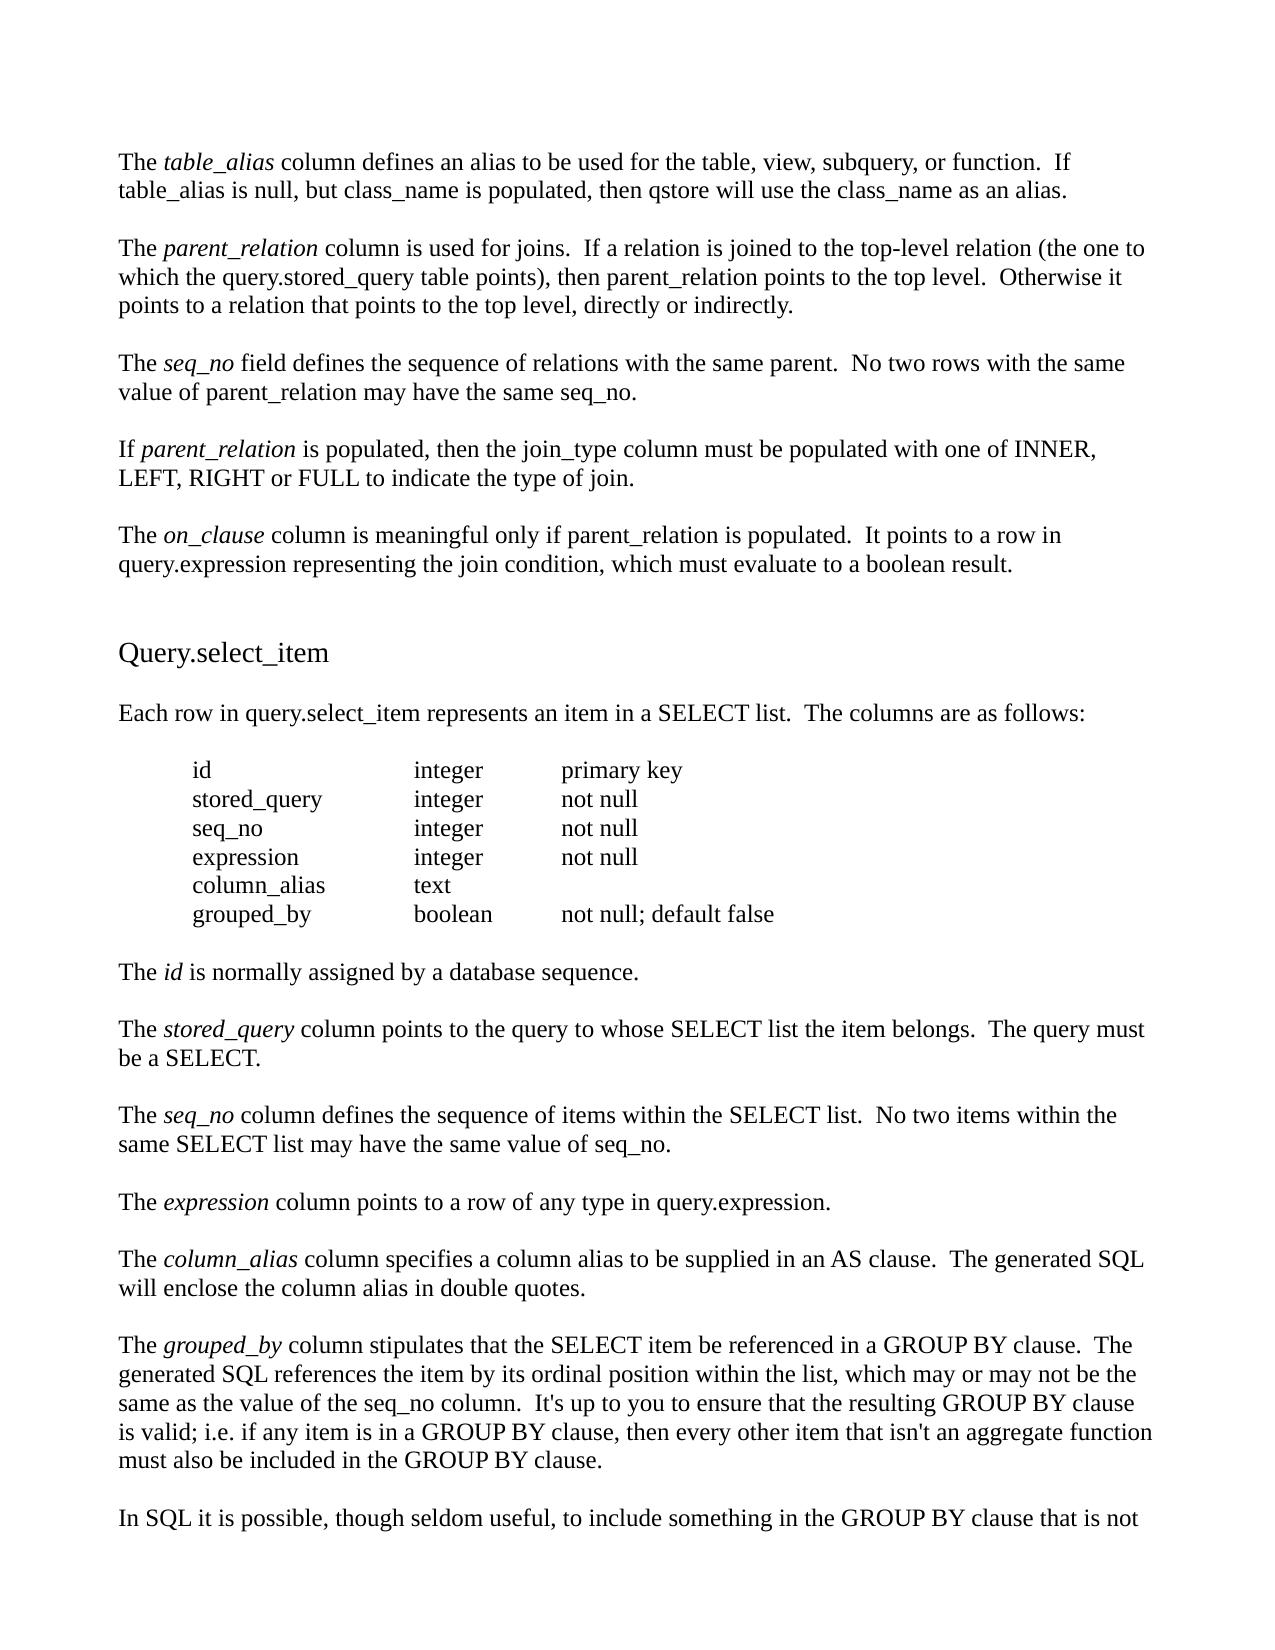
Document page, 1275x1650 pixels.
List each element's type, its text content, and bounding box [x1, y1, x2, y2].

text id integer primary key [118, 755, 1157, 784]
text The column_alias column specifies a column alias to be supplied in an AS clause. The generated SQL will enclose the column alias in double quotes. [118, 1244, 1157, 1302]
text The seq_no field defines the sequence of relations with the same parent. No two rows with the same value of parent_relation may have the same seq_no. [118, 348, 1157, 406]
text The on_clause column is meaningful only if parent_relation is populated. It points to a row in query.expression representing the join condition, which must evaluate to a boolean result. [118, 521, 1157, 578]
text If parent_relation is populated, then the join_type column must be populated with one of INNER, LEFT, RIGHT or FULL to indicate the type of join. [118, 434, 1157, 492]
text Query.select_item [118, 636, 1157, 669]
text In SQL it is possible, though seldom useful, to include something in the GROUP BY clause that is not [118, 1503, 1157, 1532]
text column_alias text [118, 870, 1157, 899]
text Each row in query.select_item represents an item in a SELECT list. The columns are as follows: [118, 698, 1157, 727]
text The parent_relation column is used for joins. If a relation is joined to the top-level relation (the one to which the query.stored_query table points), then parent_relation points to the top level. Otherwise it points to a relation that points to the top level, directly or indirectly. [118, 233, 1157, 319]
text The expression column points to a row of any type in query.expression. [118, 1187, 1157, 1215]
text The grouped_by column stipulates that the SELECT item be referenced in a GROUP BY clause. The generated SQL references the item by its ordinal position within the list, which may or may not be the same as the value of the seq_no column. It's up to you to ensure that the resulting GROUP BY clause is valid; i.e. if any item is in a GROUP BY clause, then every other item that isn't an aggregate function must also be included in the GROUP BY clause. [118, 1330, 1157, 1474]
text The table_alias column defines an alias to be used for the table, view, subquery, or function. If table_alias is null, but class_name is populated, then qstore will use the class_name as an alias. [118, 147, 1157, 204]
text seq_no integer not null [118, 813, 1157, 842]
text stored_query integer not null [118, 784, 1157, 813]
text The id is normally assigned by a database sequence. [118, 957, 1157, 985]
text The seq_no column defines the sequence of items within the SELECT list. No two items within the same SELECT list may have the same value of seq_no. [118, 1100, 1157, 1158]
text expression integer not null [118, 842, 1157, 870]
text grouped_by boolean not null; default false [118, 899, 1157, 928]
text The stored_query column points to the query to whose SELECT list the item belongs. The query must be a SELECT. [118, 1014, 1157, 1072]
